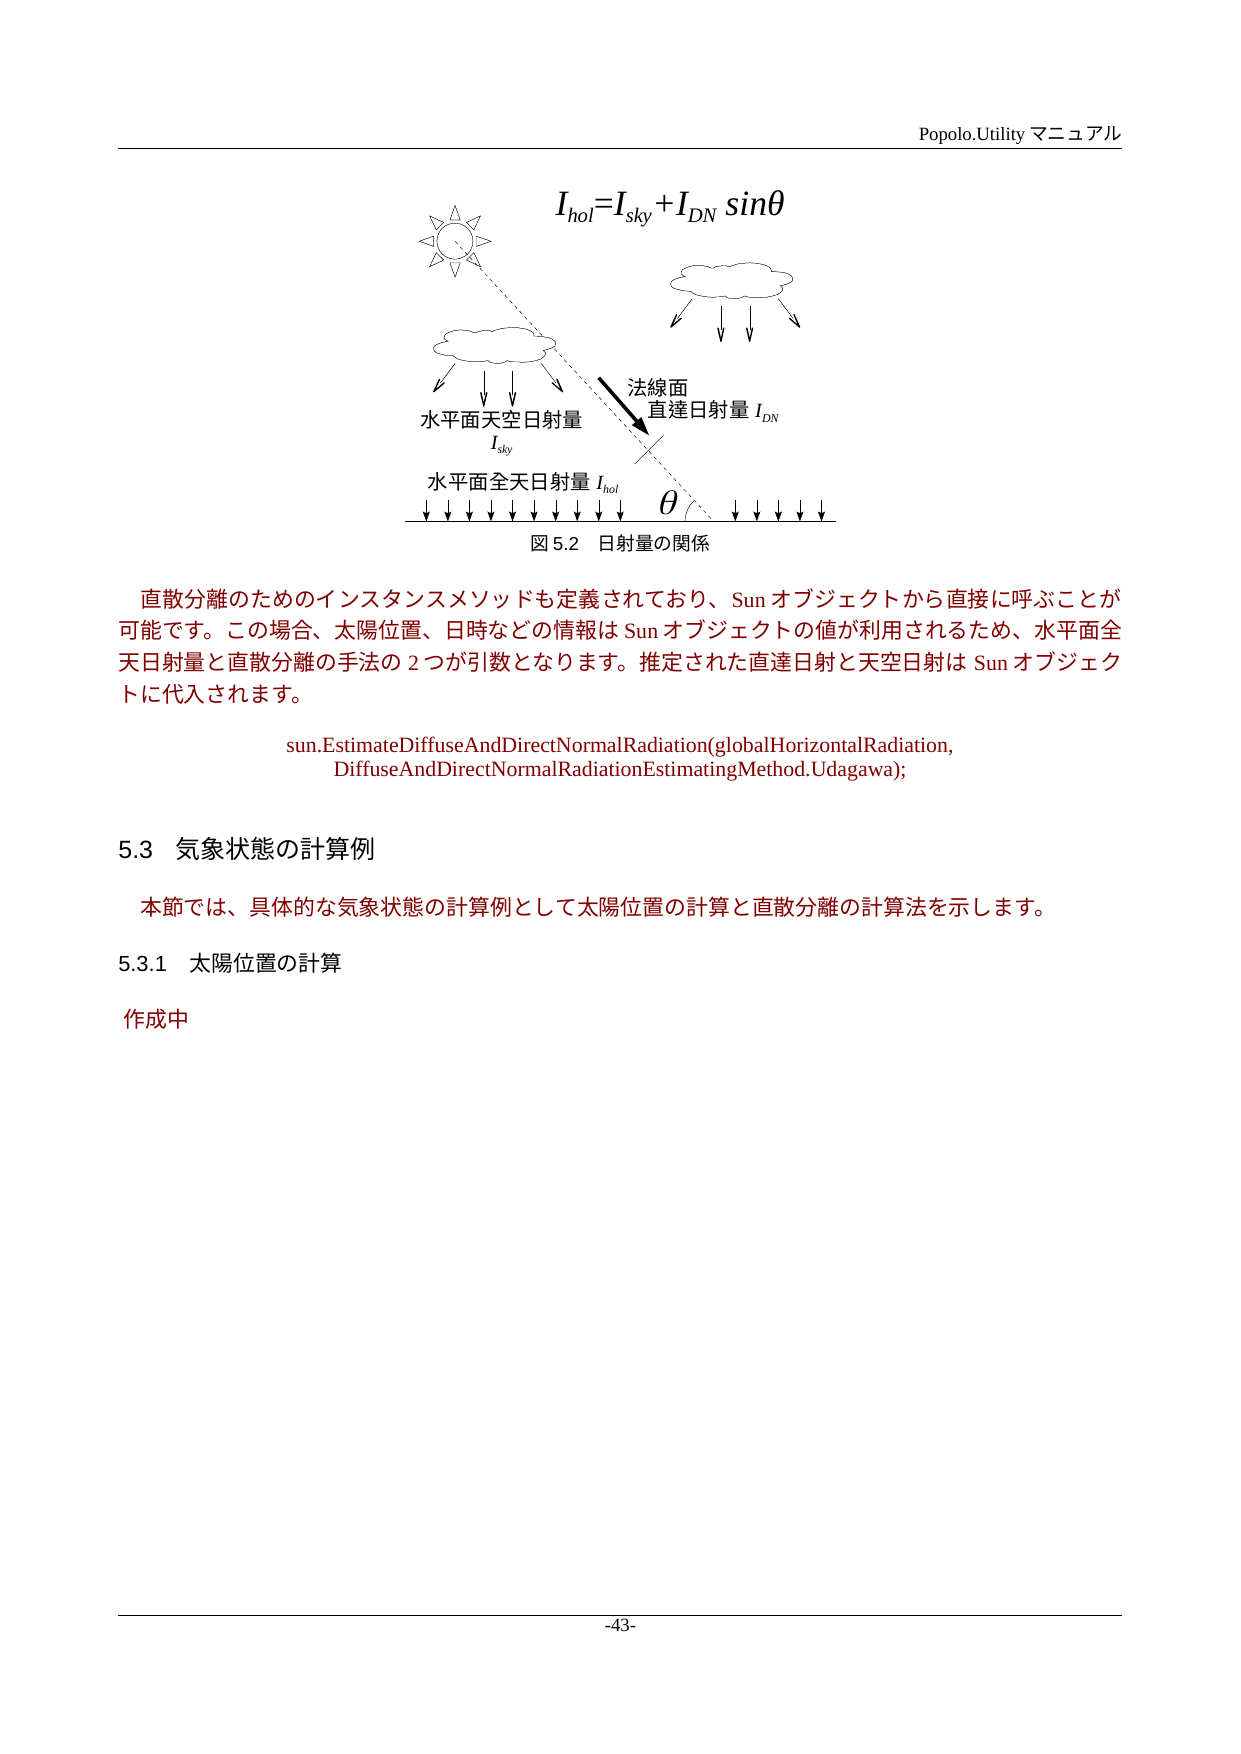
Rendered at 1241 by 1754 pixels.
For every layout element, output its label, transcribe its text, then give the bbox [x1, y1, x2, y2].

text 作成中 [118, 1002, 1122, 1034]
text sun.EstimateDiffuseAndDirectNormalRadiation(globalHorizontalRadiation, [118, 733, 1122, 757]
text DiffuseAndDirectNormalRadiationEstimatingMethod.Udagawa); [118, 757, 1122, 781]
text 直散分離のためのインスタンスメソッドも定義されており、Sunオブジェクトから直接に呼ぶことが可能です。この場合、太陽位置、日時などの情報はSunオブジェクトの値が利用されるため、水平面全天日射量と直散分離の手法の2つが引数となります。推定された直達日射と天空日射はSunオブジェクトに代入されます。 [118, 582, 1122, 708]
subtitle 太陽位置の計算 [118, 946, 1122, 978]
text 本節では、具体的な気象状態の計算例として太陽位置の計算と直散分離の計算法を示します。 [118, 890, 1122, 922]
subtitle 気象状態の計算例 [118, 830, 1122, 866]
text 図5.2 日射量の関係 [404, 184, 836, 521]
text 図5.2 日射量の関係 [404, 522, 836, 556]
